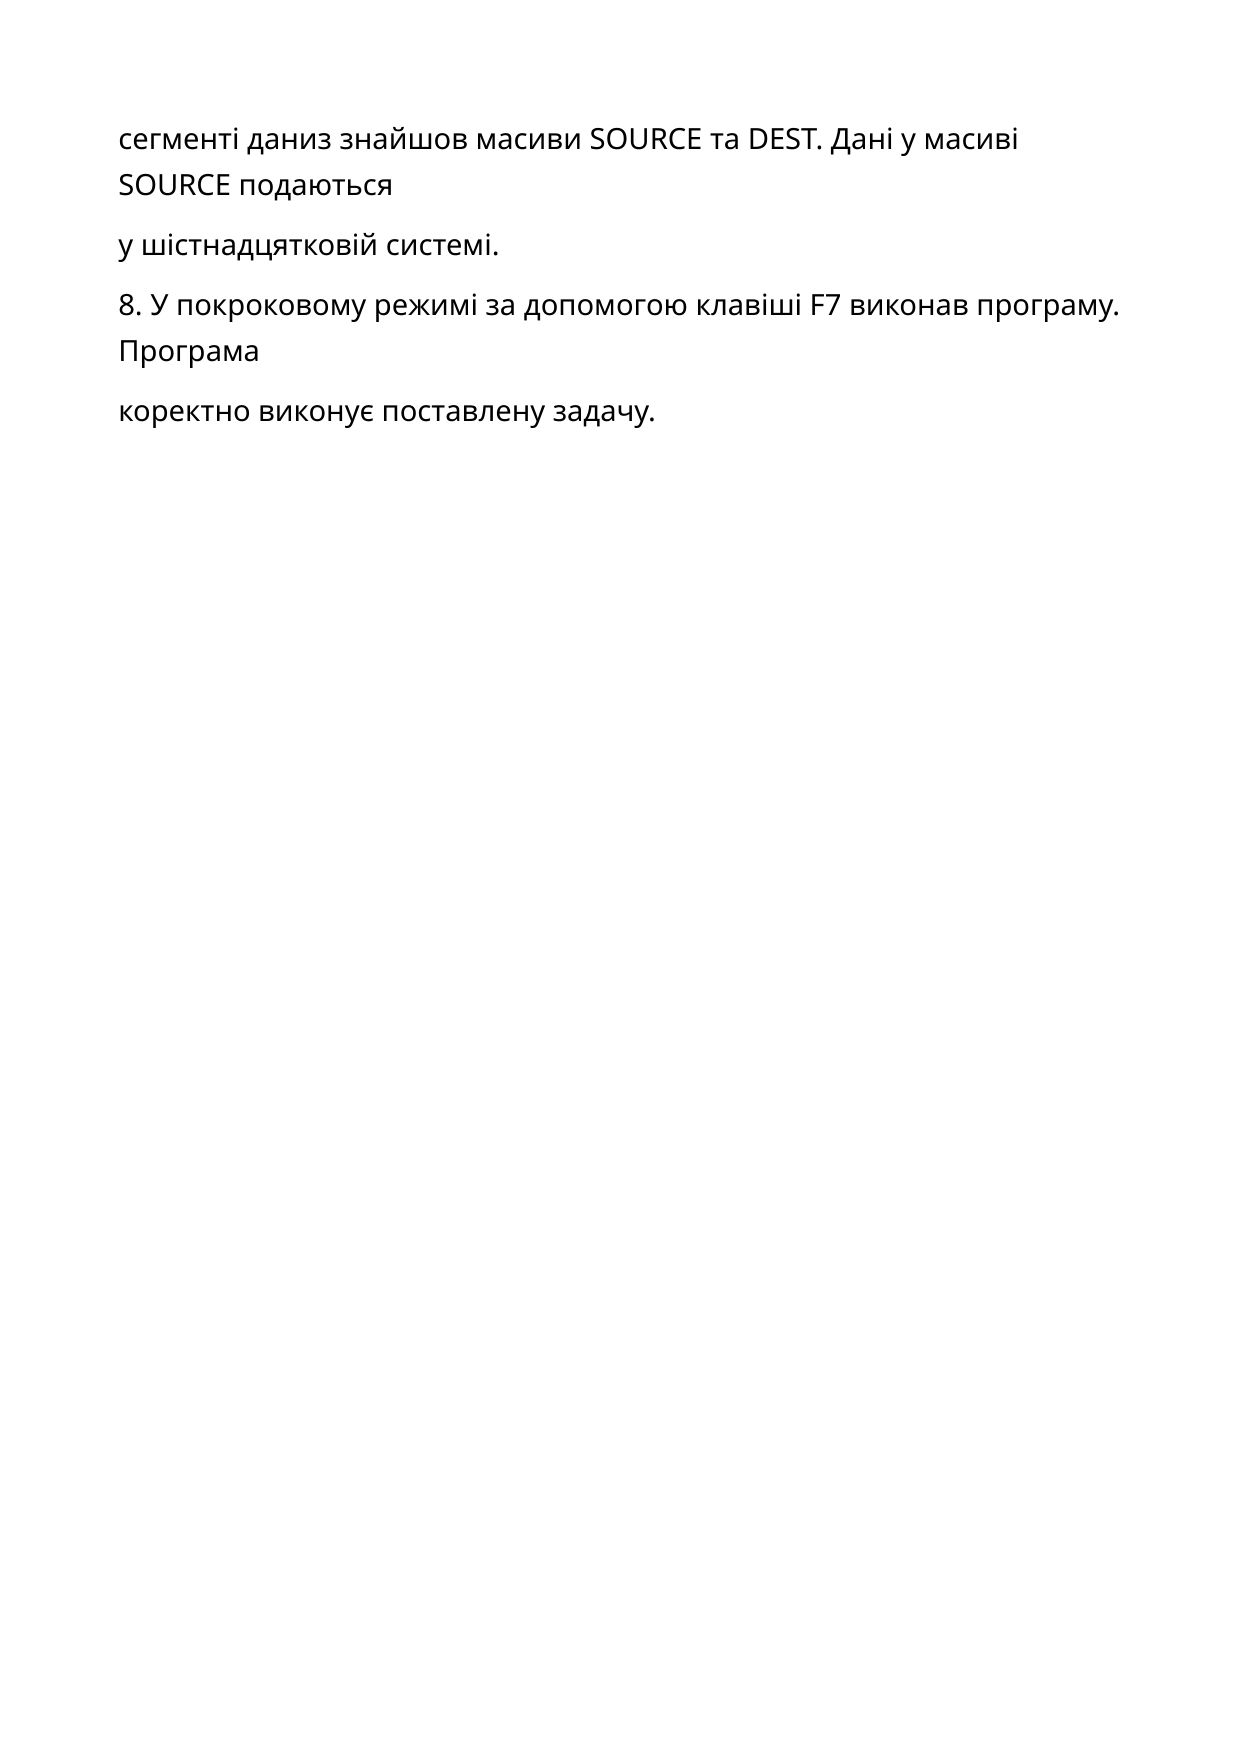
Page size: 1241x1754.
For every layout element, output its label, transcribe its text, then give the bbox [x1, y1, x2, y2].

text сегменті даниз знайшов масиви SOURCE та DEST. Дані у масиві SOURCE подаються [118, 118, 1122, 203]
text коректно виконує поставлену задачу. [118, 390, 1122, 430]
text у шістнадцятковій системі. [118, 224, 1122, 264]
text 8. У покроковому режимі за допомогою клавіші F7 виконав програму. Програма [118, 284, 1122, 369]
